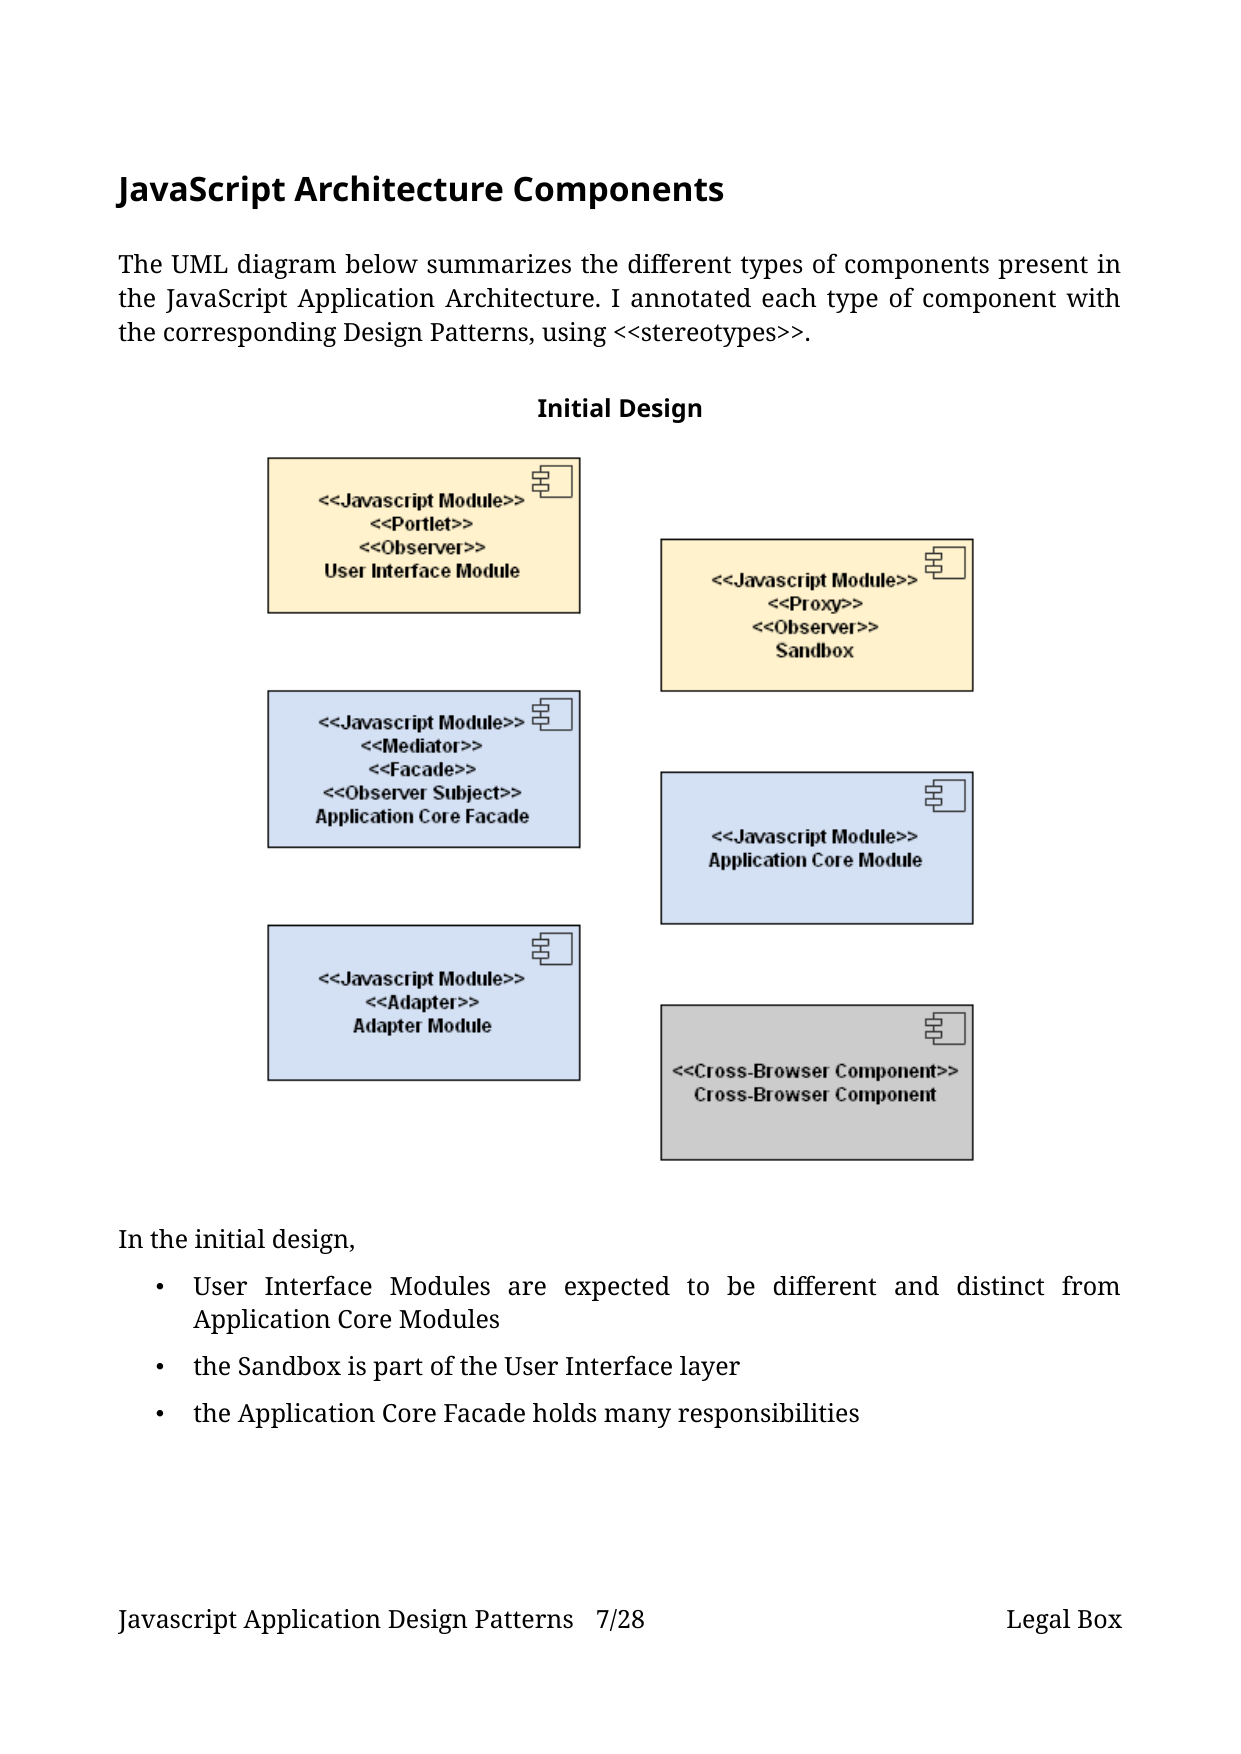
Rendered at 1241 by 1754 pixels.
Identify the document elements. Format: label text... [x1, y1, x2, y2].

list User Interface Modules are expected to be different and distinct from Application Core Modules [156, 1268, 1122, 1336]
text In the initial design, [118, 1222, 1122, 1256]
picture [252, 442, 988, 1175]
subtitle Initial Design [118, 391, 1122, 424]
text The UML diagram below summarizes the different types of components present in the JavaScript Application Architecture. I annotated each type of component with the corresponding Design Patterns, using <<stereotypes>>. [118, 247, 1122, 349]
list the Application Core Facade holds many responsibilities [156, 1395, 1122, 1429]
subtitle JavaScript Architecture Components [118, 165, 1122, 211]
list the Sandbox is part of the User Interface layer [156, 1349, 1122, 1383]
